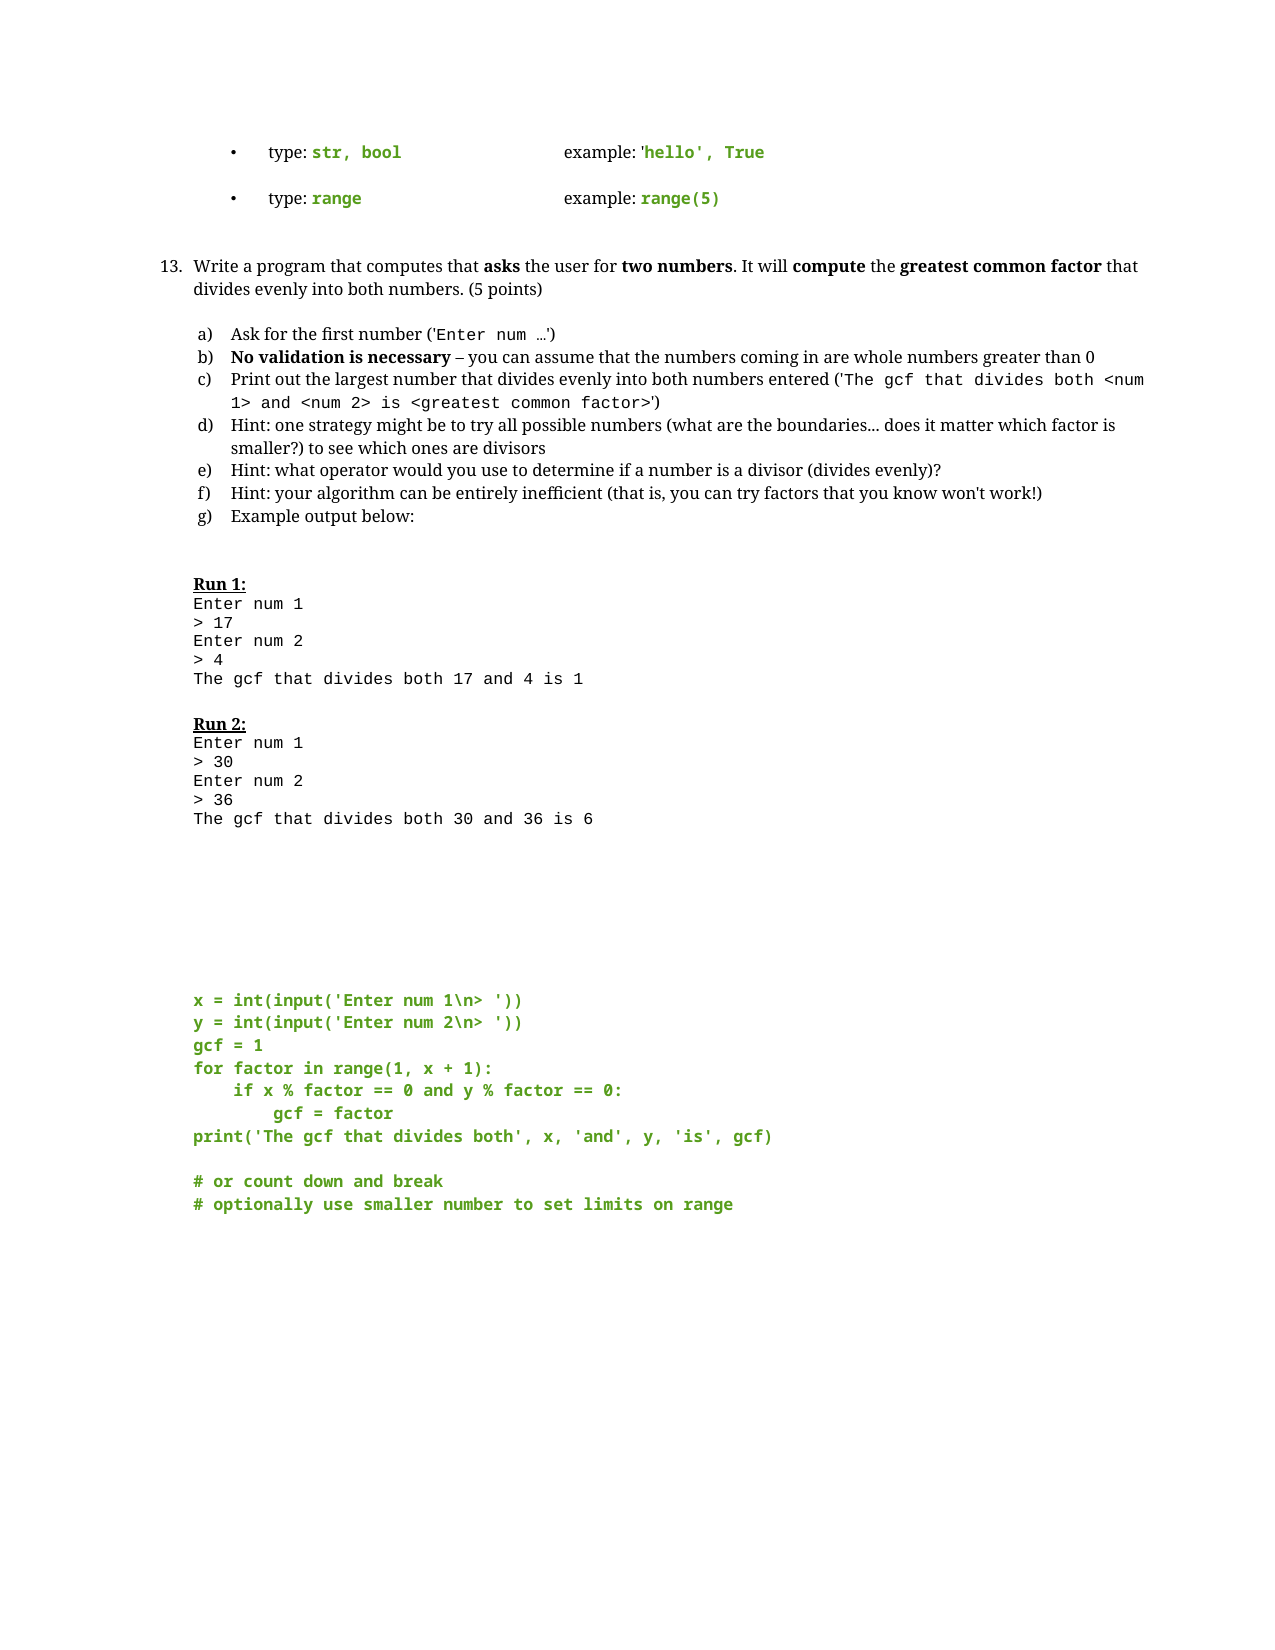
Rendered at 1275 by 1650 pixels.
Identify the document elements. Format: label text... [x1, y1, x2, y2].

list Print out the largest number that divides evenly into both numbers entered ('The gcf that divides both <num 1> and <num 2> is <greatest common factor>') [193, 368, 1157, 414]
list > 30 [156, 754, 1157, 773]
list Enter num 1 [156, 735, 1157, 754]
list if x % factor == 0 and y % factor == 0: [156, 1079, 1157, 1102]
list x = int(input('Enter num 1\n> ')) [156, 829, 1157, 1011]
list type: range example: range(5) [231, 186, 1157, 254]
list > 4 [156, 652, 1157, 671]
list The gcf that divides both 30 and 36 is 6 [156, 810, 1157, 829]
list Ask for the first number ('Enter num …') [193, 322, 1157, 345]
list Enter num 2 [156, 633, 1157, 652]
list Write a program that computes that asks the user for two numbers. It will compute the greatest common factor that divides evenly into both numbers. (5 points) [156, 254, 1157, 300]
list type: str, bool example: 'hello', True [231, 141, 1157, 186]
list Hint: one strategy might be to try all possible numbers (what are the boundaries... does it matter which factor is smaller?) to see which ones are divisors [193, 414, 1157, 459]
list Enter num 1 > 17 [156, 595, 1157, 633]
list Hint: what operator would you use to determine if a number is a divisor (divides evenly)? [193, 459, 1157, 482]
list print('The gcf that divides both', x, 'and', y, 'is', gcf) [156, 1124, 1157, 1147]
list gcf = 1 [156, 1034, 1157, 1056]
list y = int(input('Enter num 2\n> ')) [156, 1011, 1157, 1034]
list Run 1: [156, 573, 1157, 595]
list > 36 [156, 792, 1157, 810]
list [156, 118, 1157, 141]
list gcf = factor [156, 1102, 1157, 1124]
list Hint: your algorithm can be entirely inefficient (that is, you can try factors that you know won't work!) [193, 482, 1157, 504]
list No validation is necessary – you can assume that the numbers coming in are whole numbers greater than 0 [193, 345, 1157, 368]
list Run 2: [156, 689, 1157, 735]
list The gcf that divides both 17 and 4 is 1 [156, 671, 1157, 689]
list Example output below: [193, 504, 1157, 550]
list Enter num 2 [156, 773, 1157, 792]
list for factor in range(1, x + 1): [156, 1056, 1157, 1079]
list # or count down and break [156, 1147, 1157, 1193]
list # optionally use smaller number to set limits on range [156, 1193, 1157, 1511]
